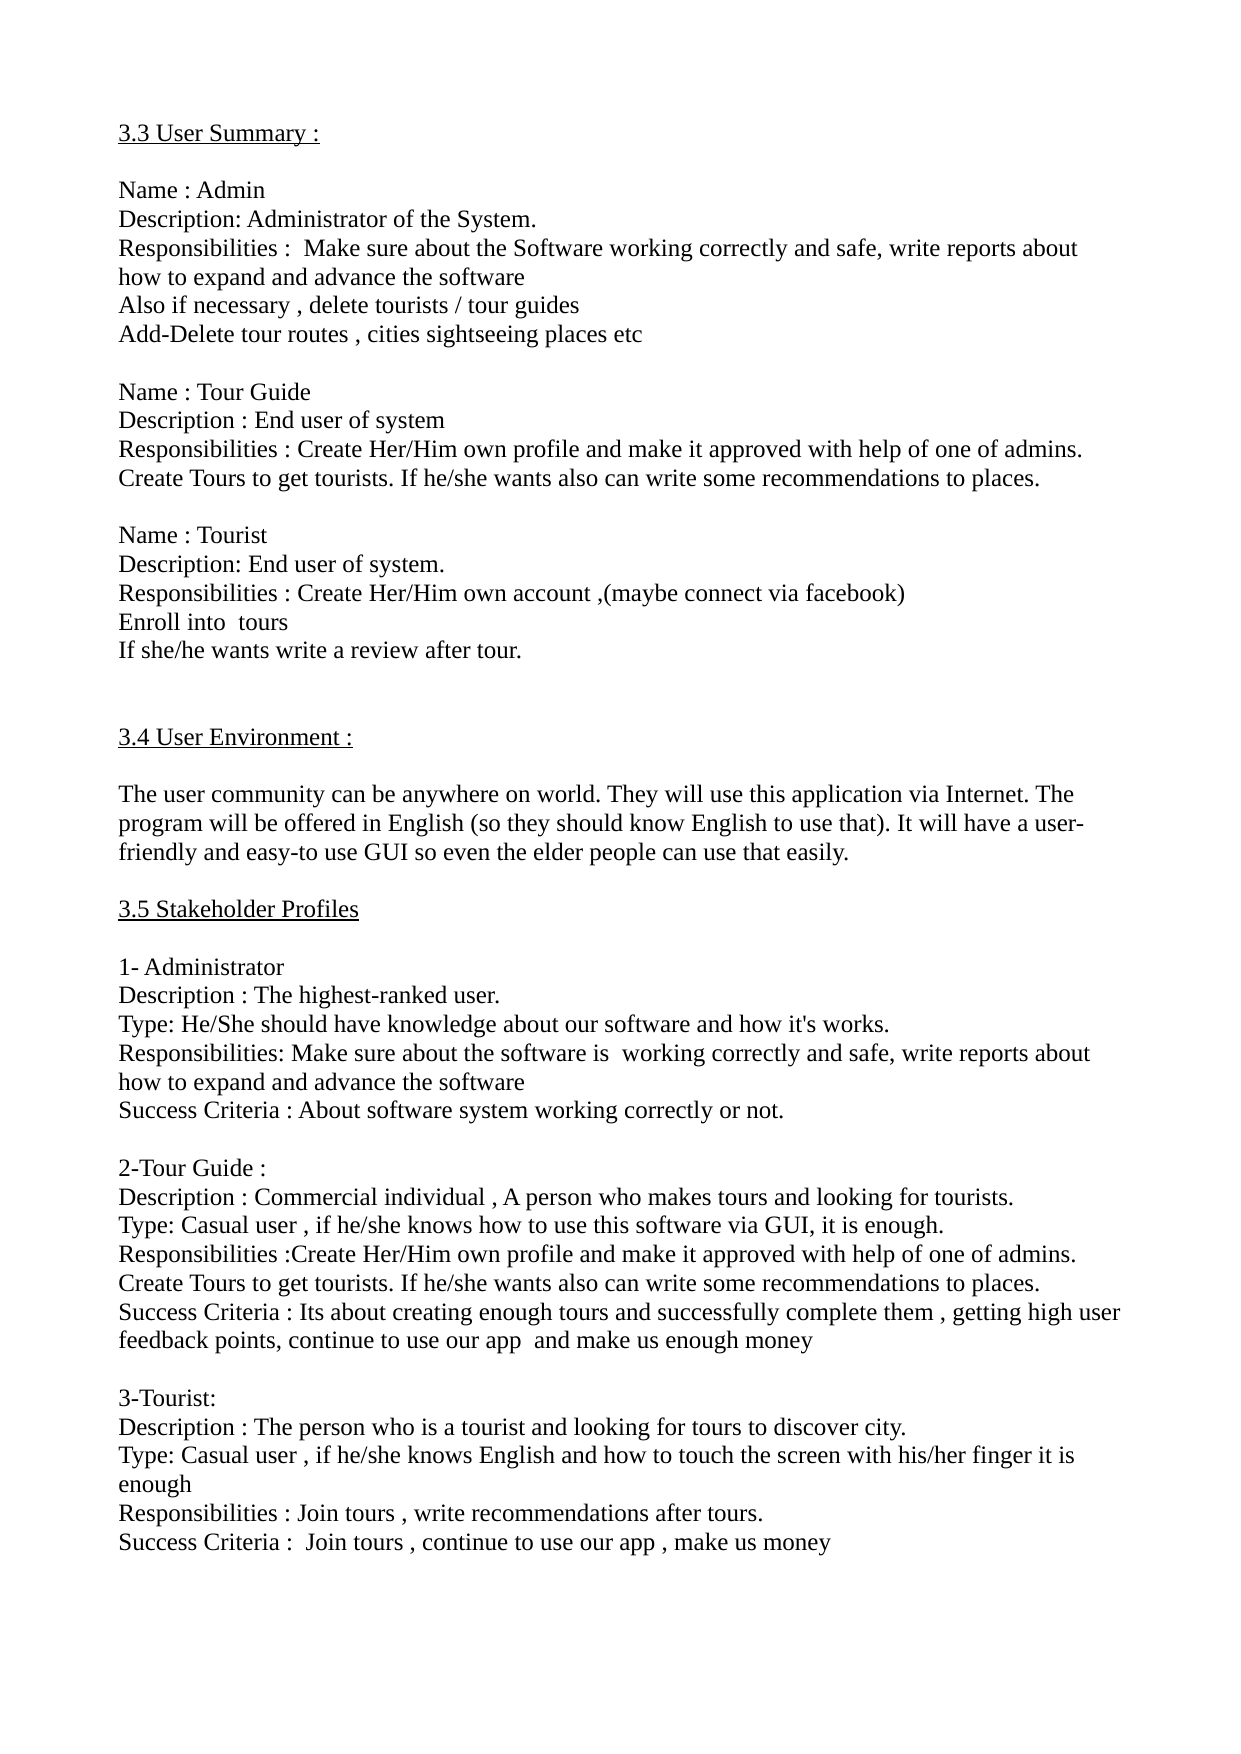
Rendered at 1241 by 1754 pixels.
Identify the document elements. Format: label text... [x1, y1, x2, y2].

text Also if necessary , delete tourists / tour guides [118, 291, 1122, 319]
text Name : Tour Guide [118, 377, 1122, 406]
text 3-Tourist: [118, 1383, 1122, 1412]
text Description : End user of system [118, 406, 1122, 434]
text Responsibilities : Create Her/Him own profile and make it approved with help of one of admins. [118, 434, 1122, 463]
text Description : The highest-ranked user. [118, 981, 1122, 1009]
text Name : Tourist [118, 521, 1122, 549]
text Responsibilities : Join tours , write recommendations after tours. [118, 1498, 1122, 1527]
text 1- Administrator [118, 952, 1122, 981]
text Add-Delete tour routes , cities sightseeing places etc [118, 319, 1122, 348]
text Create Tours to get tourists. If he/she wants also can write some recommendations to places. [118, 463, 1122, 492]
text Responsibilities: Make sure about the software is working correctly and safe, write reports about how to expand and advance the software [118, 1038, 1122, 1096]
text Create Tours to get tourists. If he/she wants also can write some recommendations to places. [118, 1268, 1122, 1297]
text Enroll into tours [118, 607, 1122, 636]
text Description : Commercial individual , A person who makes tours and looking for tourists. [118, 1182, 1122, 1211]
text Type: Casual user , if he/she knows how to use this software via GUI, it is enough. [118, 1211, 1122, 1239]
text Success Criteria : Join tours , continue to use our app , make us money [118, 1527, 1122, 1556]
text 3.5 Stakeholder Profiles [118, 894, 1122, 923]
text Responsibilities :Create Her/Him own profile and make it approved with help of one of admins. [118, 1239, 1122, 1268]
text Responsibilities : Create Her/Him own account ,(maybe connect via facebook) [118, 578, 1122, 607]
text 3.3 User Summary : [118, 118, 1122, 147]
text The user community can be anywhere on world. They will use this application via Internet. The program will be offered in English (so they should know English to use that). It will have a user-friendly and easy-to use GUI so even the elder people can use that easily. [118, 779, 1122, 866]
text Description : The person who is a tourist and looking for tours to discover city. [118, 1412, 1122, 1441]
text Type: Casual user , if he/she knows English and how to touch the screen with his/her finger it is enough [118, 1441, 1122, 1498]
text 2-Tour Guide : [118, 1153, 1122, 1182]
text Description: End user of system. [118, 549, 1122, 578]
text Description: Administrator of the System. [118, 204, 1122, 233]
text Success Criteria : About software system working correctly or not. [118, 1096, 1122, 1124]
text Success Criteria : Its about creating enough tours and successfully complete them , getting high user feedback points, continue to use our app and make us enough money [118, 1297, 1122, 1354]
text Name : Admin [118, 176, 1122, 204]
text 3.4 User Environment : [118, 722, 1122, 751]
text Type: He/She should have knowledge about our software and how it's works. [118, 1009, 1122, 1038]
text Responsibilities : Make sure about the Software working correctly and safe, write reports about how to expand and advance the software [118, 233, 1122, 291]
text If she/he wants write a review after tour. [118, 636, 1122, 664]
